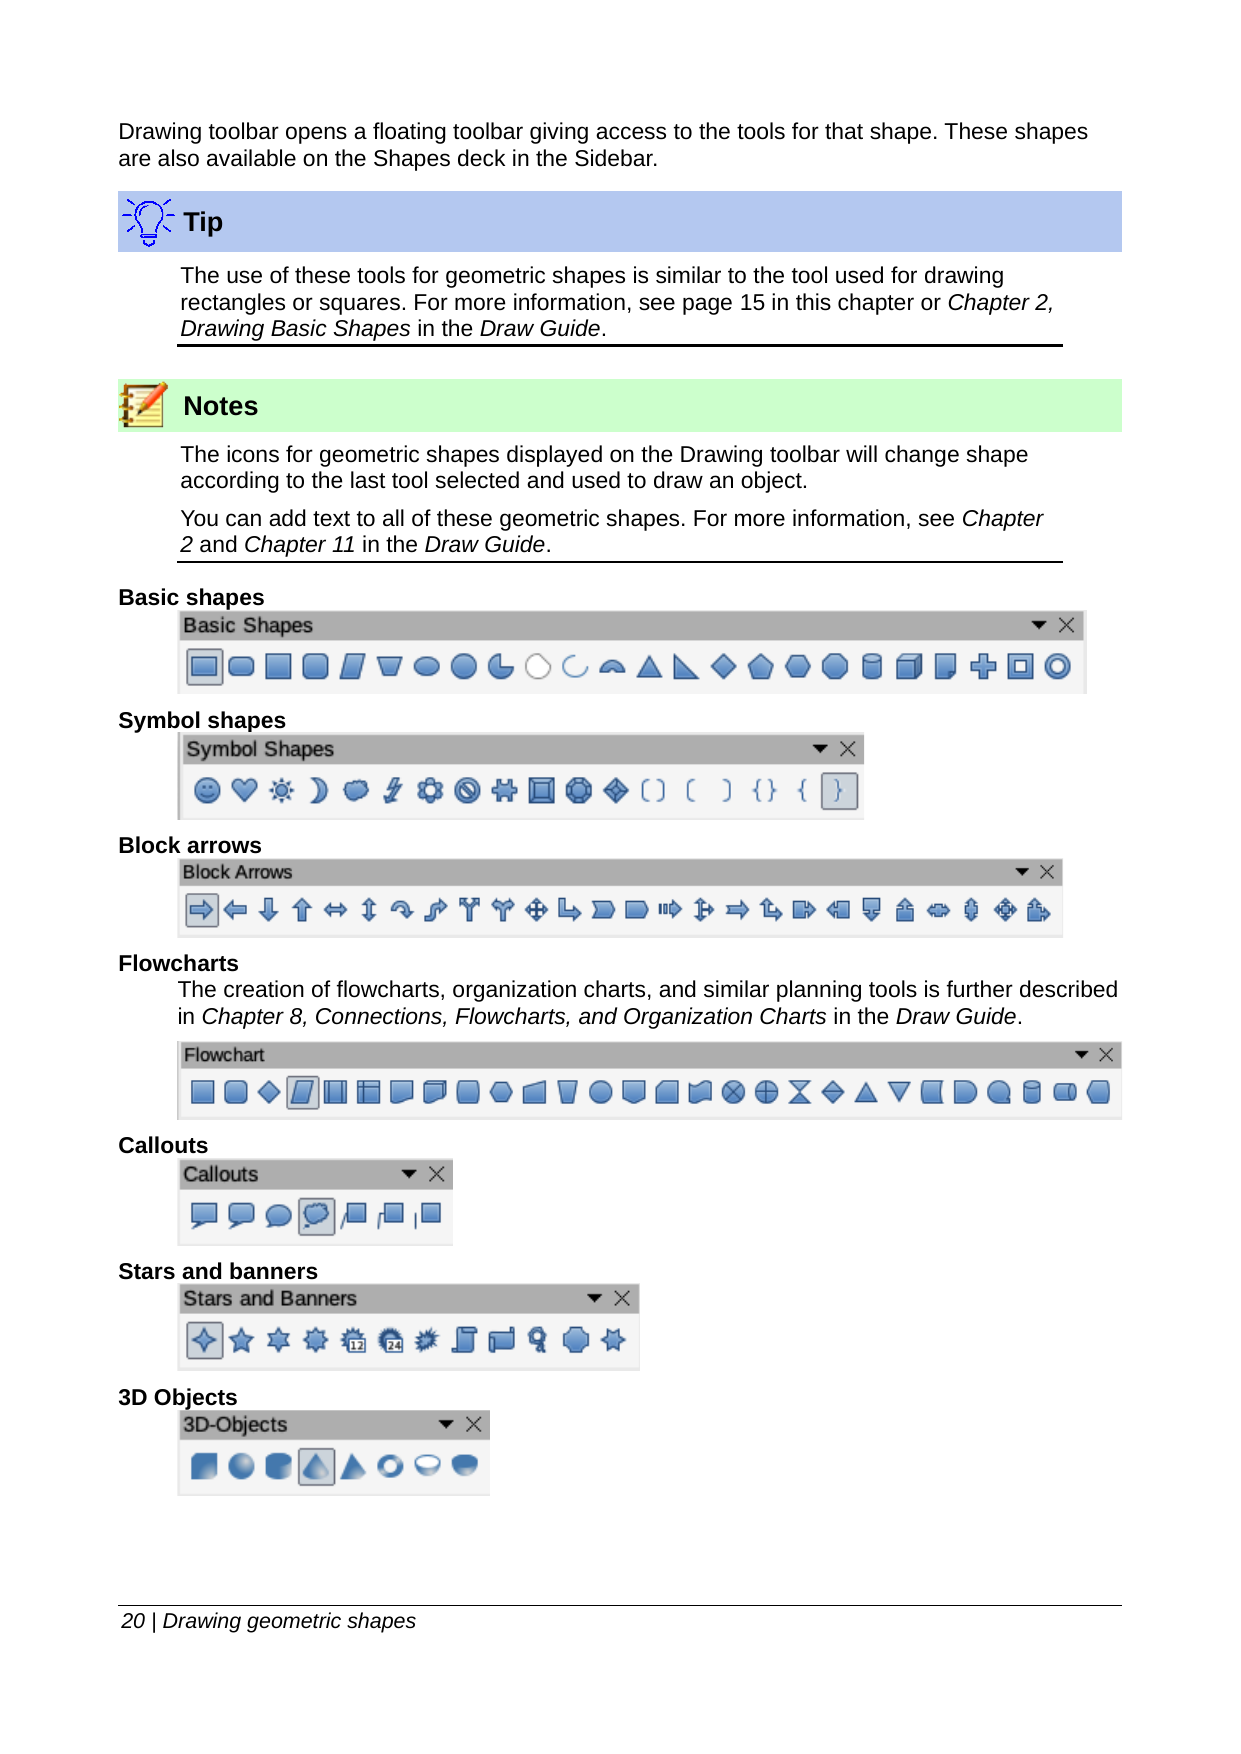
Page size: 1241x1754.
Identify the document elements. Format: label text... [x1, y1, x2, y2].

list You can add text to all of these geometric shapes. For more information, see Chapter 2 and Chapter 11 in the Draw Guide. [177, 502, 1063, 561]
subtitle Tip [118, 191, 1122, 252]
text Basic shapes [118, 584, 1122, 610]
picture [177, 610, 1087, 694]
text The use of these tools for geometric shapes is similar to the tool used for drawing rectangles or squares. For more information, see page 15 in this chapter or Chapter 2, Drawing Basic Shapes in the Draw Guide. [177, 259, 1063, 344]
picture [177, 1283, 640, 1371]
text The creation of flowcharts, organization charts, and similar planning tools is further described in Chapter 8, Connections, Flowcharts, and Organization Charts in the Draw Guide. [177, 976, 1122, 1029]
picture [177, 1410, 490, 1496]
subtitle Notes [118, 379, 1122, 432]
list 3D Objects [118, 1383, 1122, 1410]
picture [177, 1158, 453, 1246]
text Drawing toolbar opens a floating toolbar giving access to the tools for that shape. These shapes are also available on the Shapes deck in the Sidebar. [118, 118, 1122, 171]
picture [177, 858, 1064, 938]
text The icons for geometric shapes displayed on the Drawing toolbar will change shape according to the last tool selected and used to draw an object. [177, 437, 1063, 493]
text Callouts [118, 1132, 1122, 1158]
picture [177, 732, 865, 820]
picture [119, 380, 170, 431]
text Flowcharts [118, 950, 1122, 976]
picture [119, 191, 179, 251]
picture [177, 1041, 1123, 1120]
text Symbol shapes [118, 707, 1122, 733]
text Stars and banners [118, 1258, 1122, 1284]
text Block arrows [118, 832, 1122, 859]
